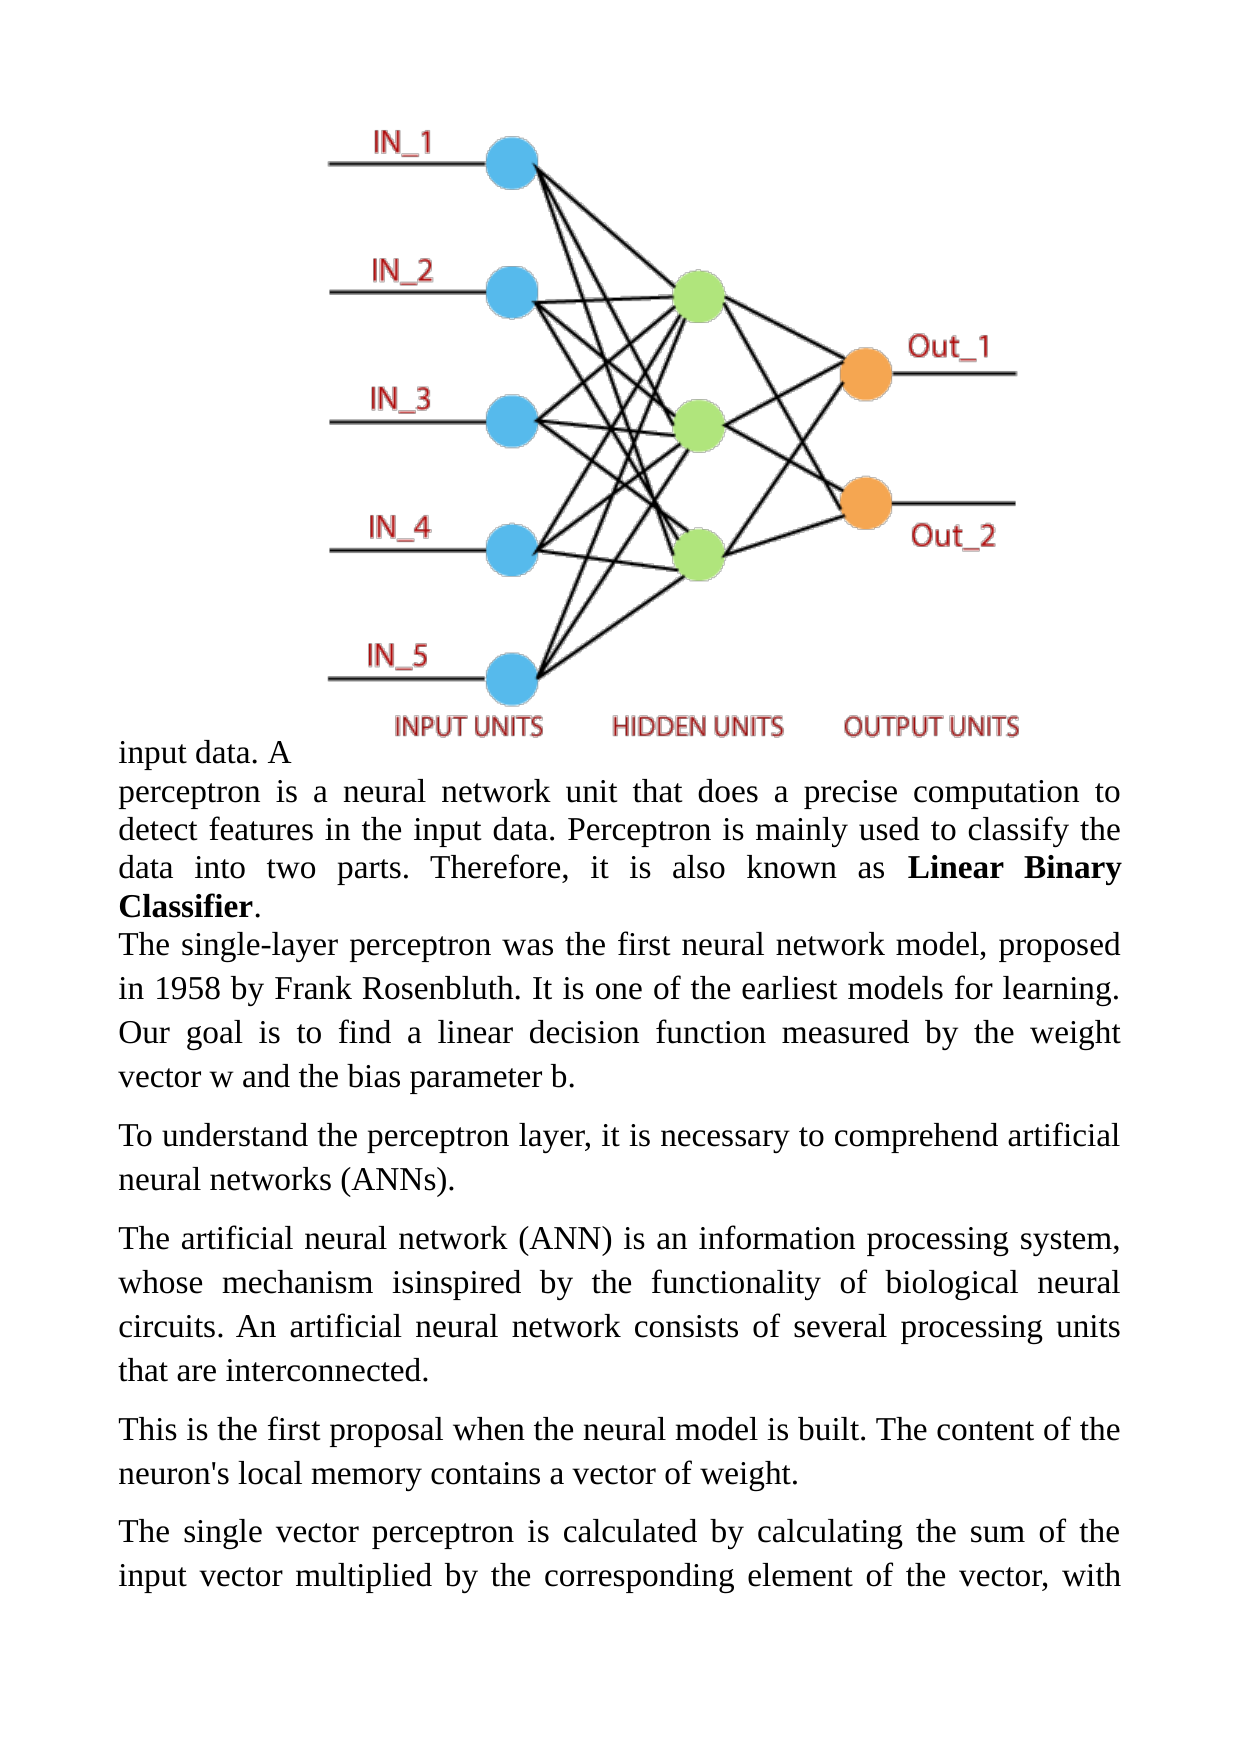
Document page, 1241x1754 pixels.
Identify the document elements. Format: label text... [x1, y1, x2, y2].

text This is the first proposal when the neural model is built. The content of the neuron's local memory contains a vector of weight. [118, 1409, 1122, 1491]
text input data. A [118, 118, 1122, 771]
text The artificial neural network (ANN) is an information processing system, whose mechanism isinspired by the functionality of biological neural circuits. An artificial neural network consists of several processing units that are interconnected. [118, 1218, 1122, 1388]
text perceptron is a neural network unit that does a precise computation to detect features in the input data. Perceptron is mainly used to classify the data into two parts. Therefore, it is also known as Linear Binary Classifier. [118, 771, 1122, 924]
text To understand the perceptron layer, it is necessary to comprehend artificial neural networks (ANNs). [118, 1115, 1122, 1198]
text The single-layer perceptron was the first neural network model, proposed in 1958 by Frank Rosenbluth. It is one of the earliest models for learning. Our goal is to find a linear decision function measured by the weight vector w and the bias parameter b. [118, 924, 1122, 1095]
picture [297, 118, 1079, 744]
text The single vector perceptron is calculated by calculating the sum of the input vector multiplied by the corresponding element of the vector, with [118, 1512, 1122, 1594]
